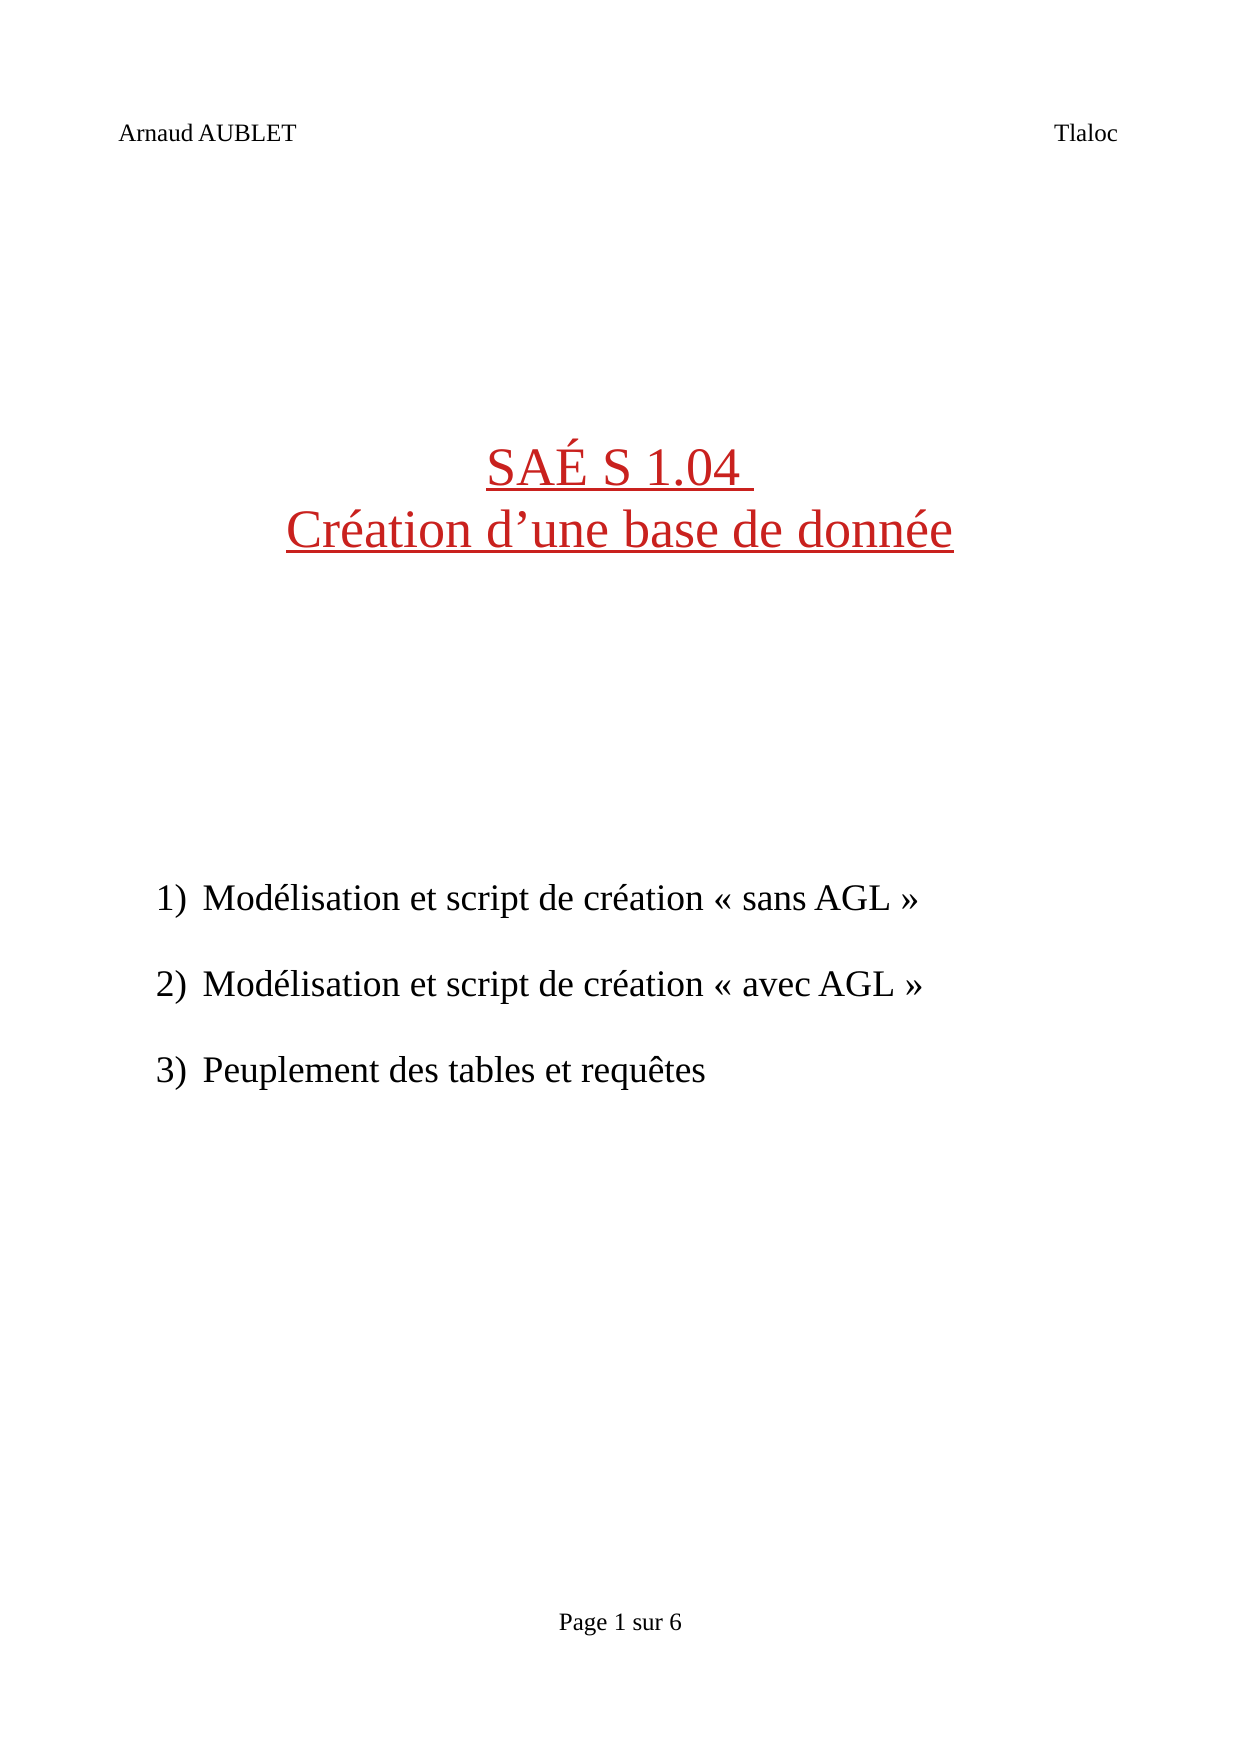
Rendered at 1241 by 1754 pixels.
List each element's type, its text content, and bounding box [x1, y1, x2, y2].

text Création d’une base de donnée [118, 497, 1122, 559]
text SAÉ S 1.04 [118, 434, 1122, 497]
list Modélisation et script de création « avec AGL » [156, 961, 1122, 1004]
list Peuplement des tables et requêtes [156, 1048, 1122, 1091]
text Arnaud AUBLET Tlaloc [118, 118, 1122, 147]
list Modélisation et script de création « sans AGL » [156, 875, 1122, 918]
